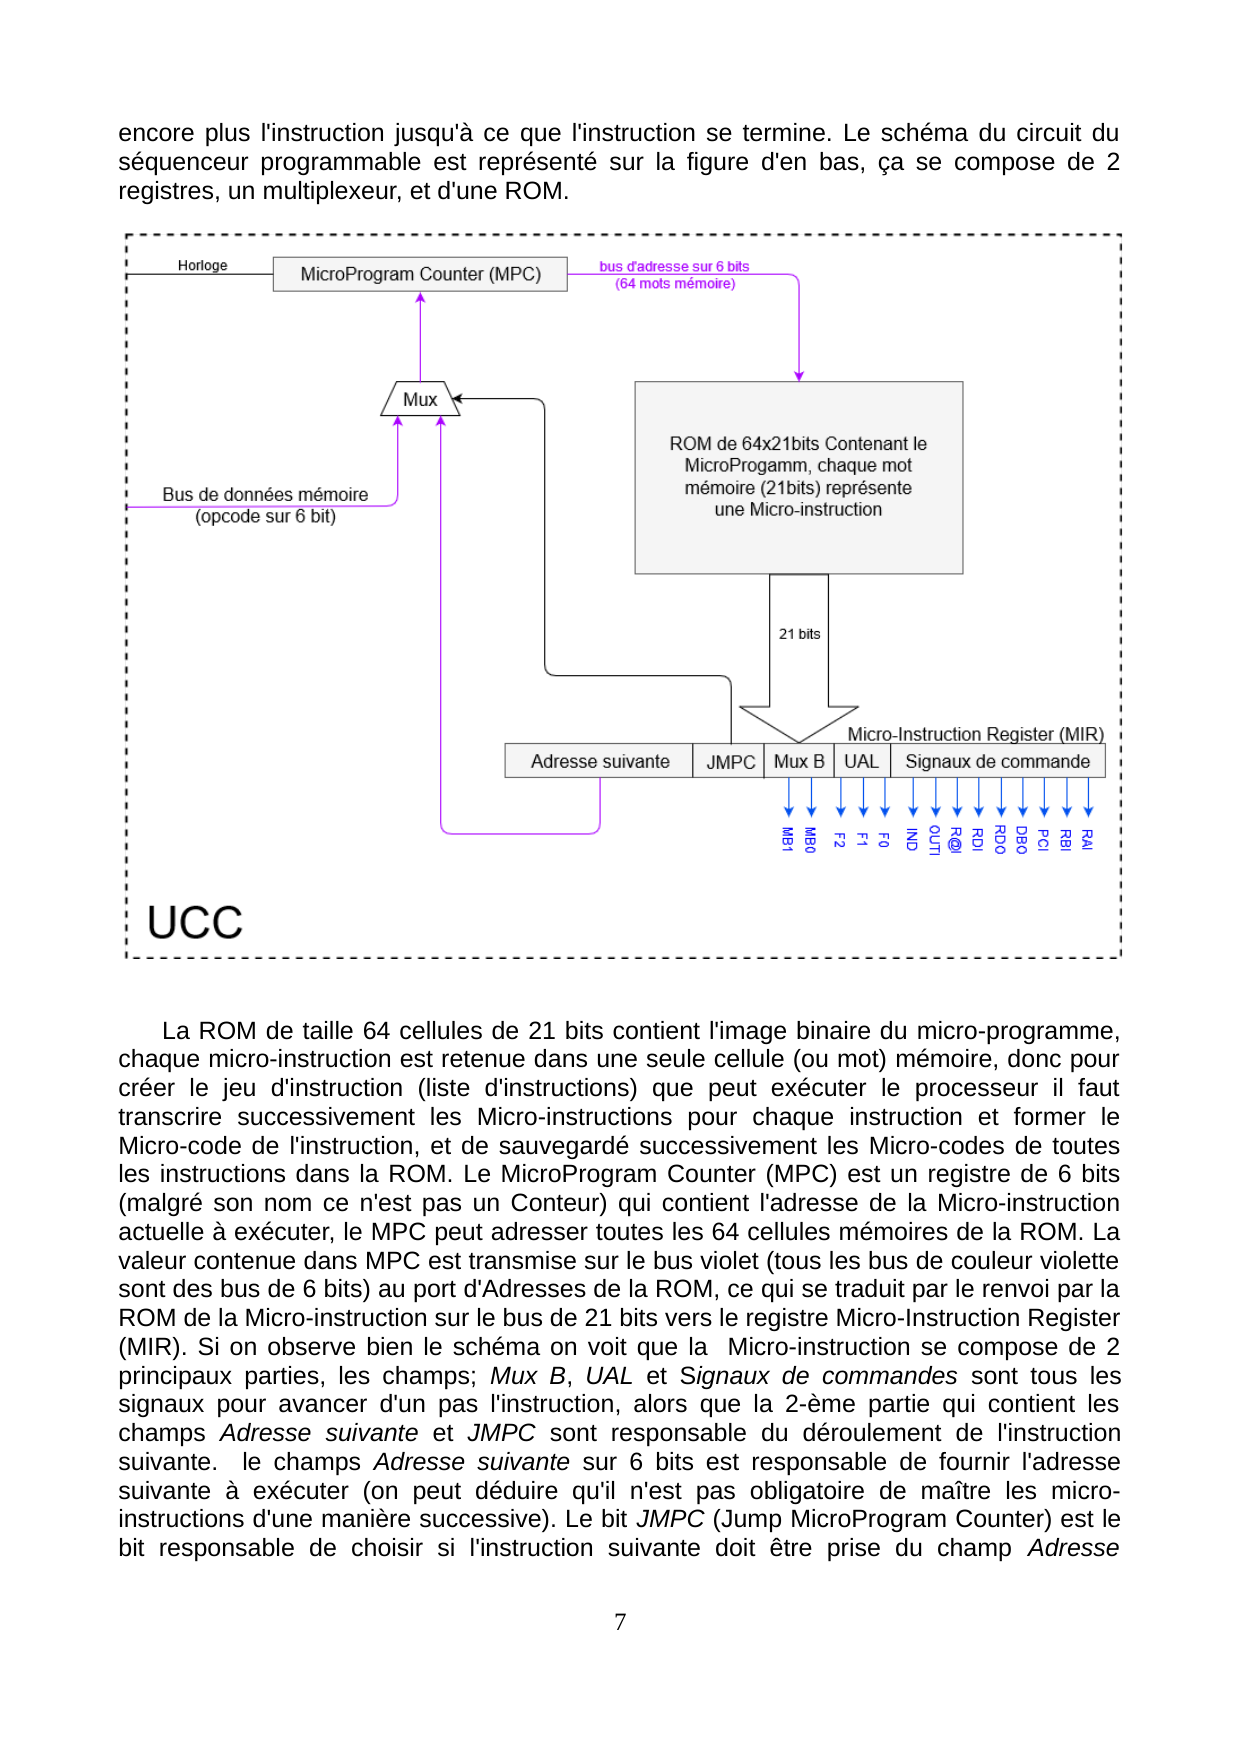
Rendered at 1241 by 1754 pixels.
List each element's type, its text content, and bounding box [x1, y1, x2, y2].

text La ROM de taille 64 cellules de 21 bits contient l'image binaire du micro-programme, chaque micro-instruction est retenue dans une seule cellule (ou mot) mémoire, donc pour créer le jeu d'instruction (liste d'instructions) que peut exécuter le processeur il faut transcrire successivement les Micro-instructions pour chaque instruction et former le Micro-code de l'instruction, et de sauvegardé successivement les Micro-codes de toutes les instructions dans la ROM. Le MicroProgram Counter (MPC) est un registre de 6 bits (malgré son nom ce n'est pas un Conteur) qui contient l'adresse de la Micro-instruction actuelle à exécuter, le MPC peut adresser toutes les 64 cellules mémoires de la ROM. La valeur contenue dans MPC est transmise sur le bus violet (tous les bus de couleur violette sont des bus de 6 bits) au port d'Adresses de la ROM, ce qui se traduit par le renvoi par la ROM de la Micro-instruction sur le bus de 21 bits vers le registre Micro-Instruction Register (MIR). Si on observe bien le schéma on voit que la Micro-instruction se compose de 2 principaux parties, les champs; Mux B, UAL et Signaux de commandes sont tous les signaux pour avancer d'un pas l'instruction, alors que la 2-ème partie qui contient les champs Adresse suivante et JMPC sont responsable du déroulement de l'instruction suivante. le champs Adresse suivante sur 6 bits est responsable de fournir l'adresse suivante à exécuter (on peut déduire qu'il n'est pas obligatoire de maître les micro-instructions d'une manière successive). Le bit JMPC (Jump MicroProgram Counter) est le bit responsable de choisir si l'instruction suivante doit être prise du champ Adresse [118, 1016, 1122, 1562]
picture [118, 233, 1123, 959]
text encore plus l'instruction jusqu'à ce que l'instruction se termine. Le schéma du circuit du séquenceur programmable est représenté sur la figure d'en bas, ça se compose de 2 registres, un multiplexeur, et d'une ROM. [118, 118, 1122, 204]
